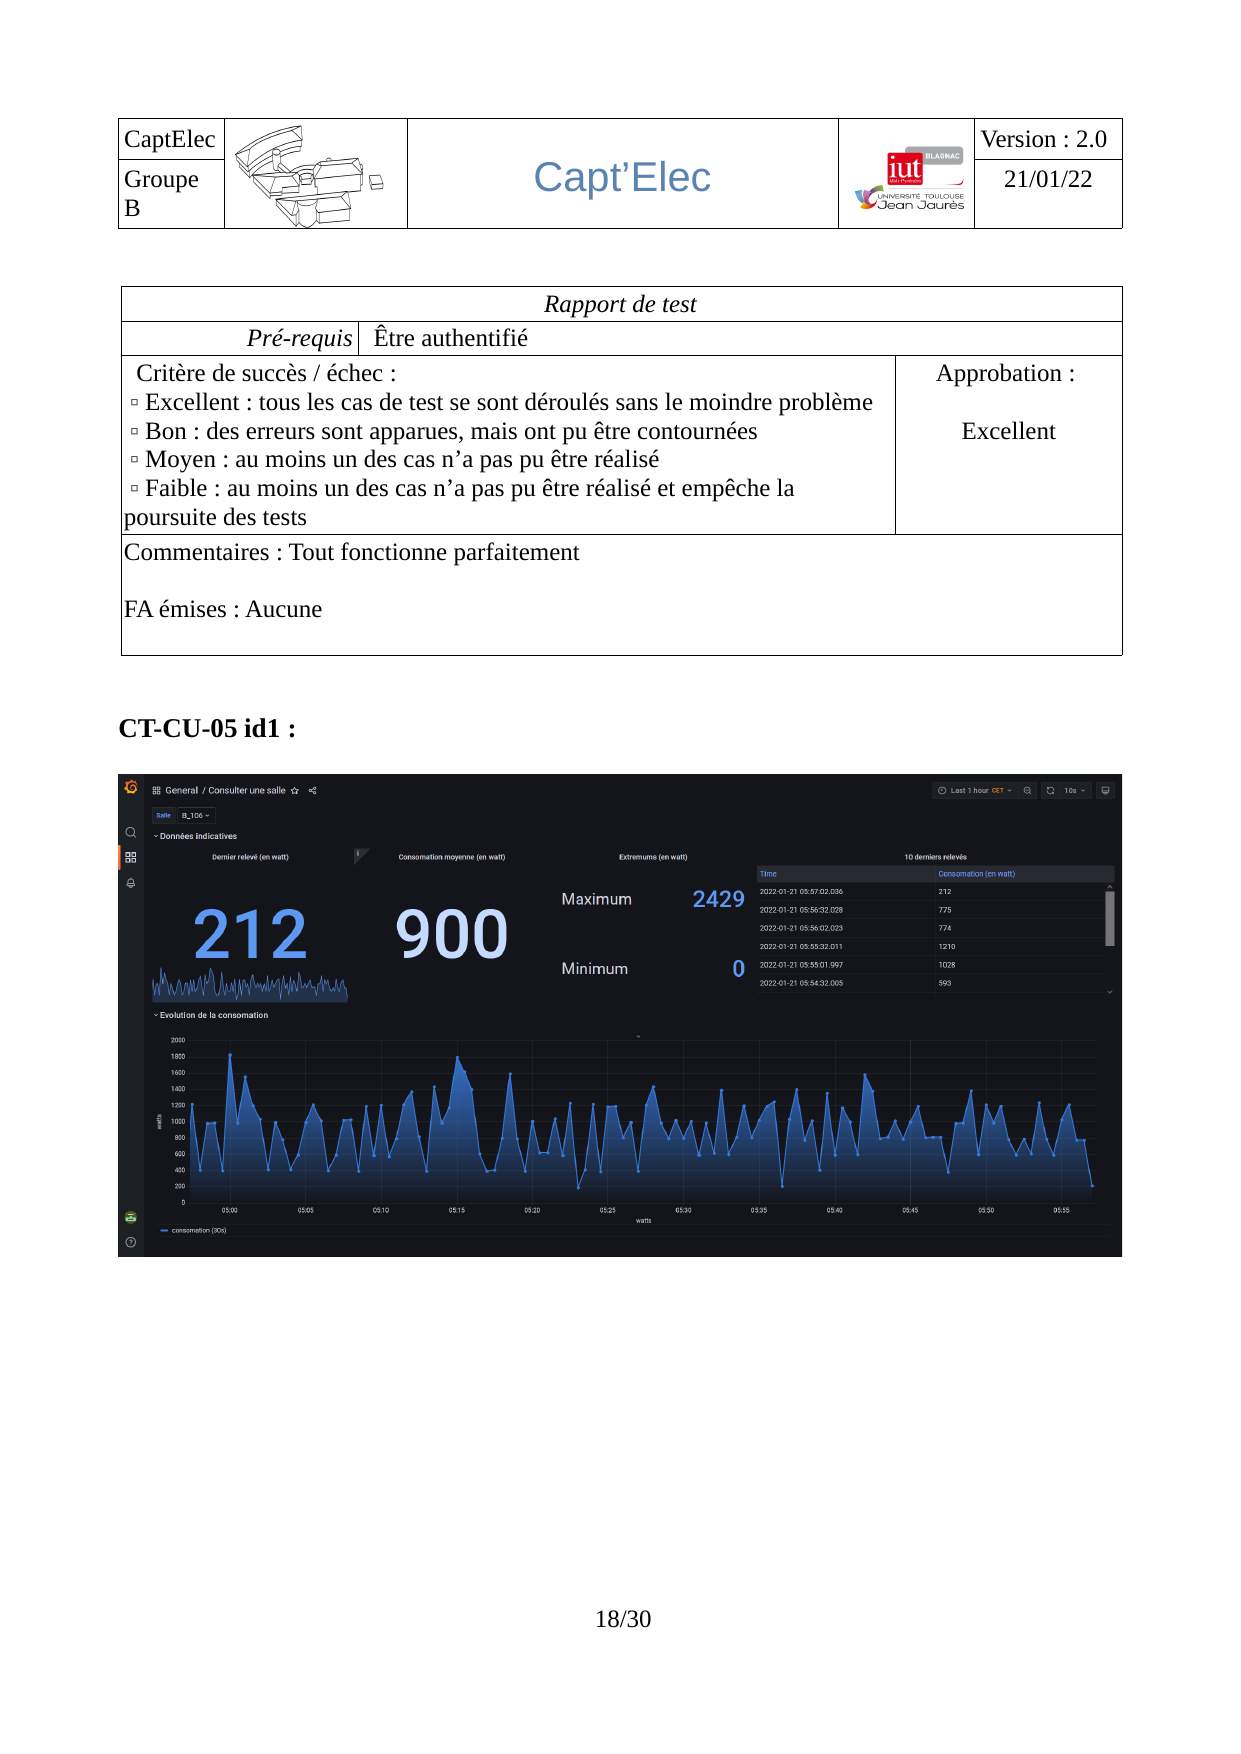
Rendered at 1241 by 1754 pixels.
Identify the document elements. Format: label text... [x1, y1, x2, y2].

table_cell Critère de succès / échec : ▫ Excellent : tous les cas de test se sont déroulés sans le moindre problème ▫ Bon : des erreurs sont apparues, mais ont pu être contournées ▫ Moyen : au moins un des cas n’a pas pu être réalisé ▫ Faible : au moins un des cas n’a pas pu être réalisé et empêche la poursuite des tests [122, 356, 895, 534]
table_cell Commentaires : Tout fonctionne parfaitement FA émises : Aucune [122, 535, 1122, 654]
table_cell Être authentifié [359, 322, 1122, 355]
picture [855, 128, 964, 228]
table_cell Approbation : Excellent [896, 356, 1122, 534]
picture [230, 120, 389, 234]
text CT-CU-05 id1 : [118, 712, 1122, 743]
table_header Rapport de test [122, 287, 1122, 321]
picture [118, 774, 1123, 1257]
table_cell Pré-requis [122, 322, 358, 355]
